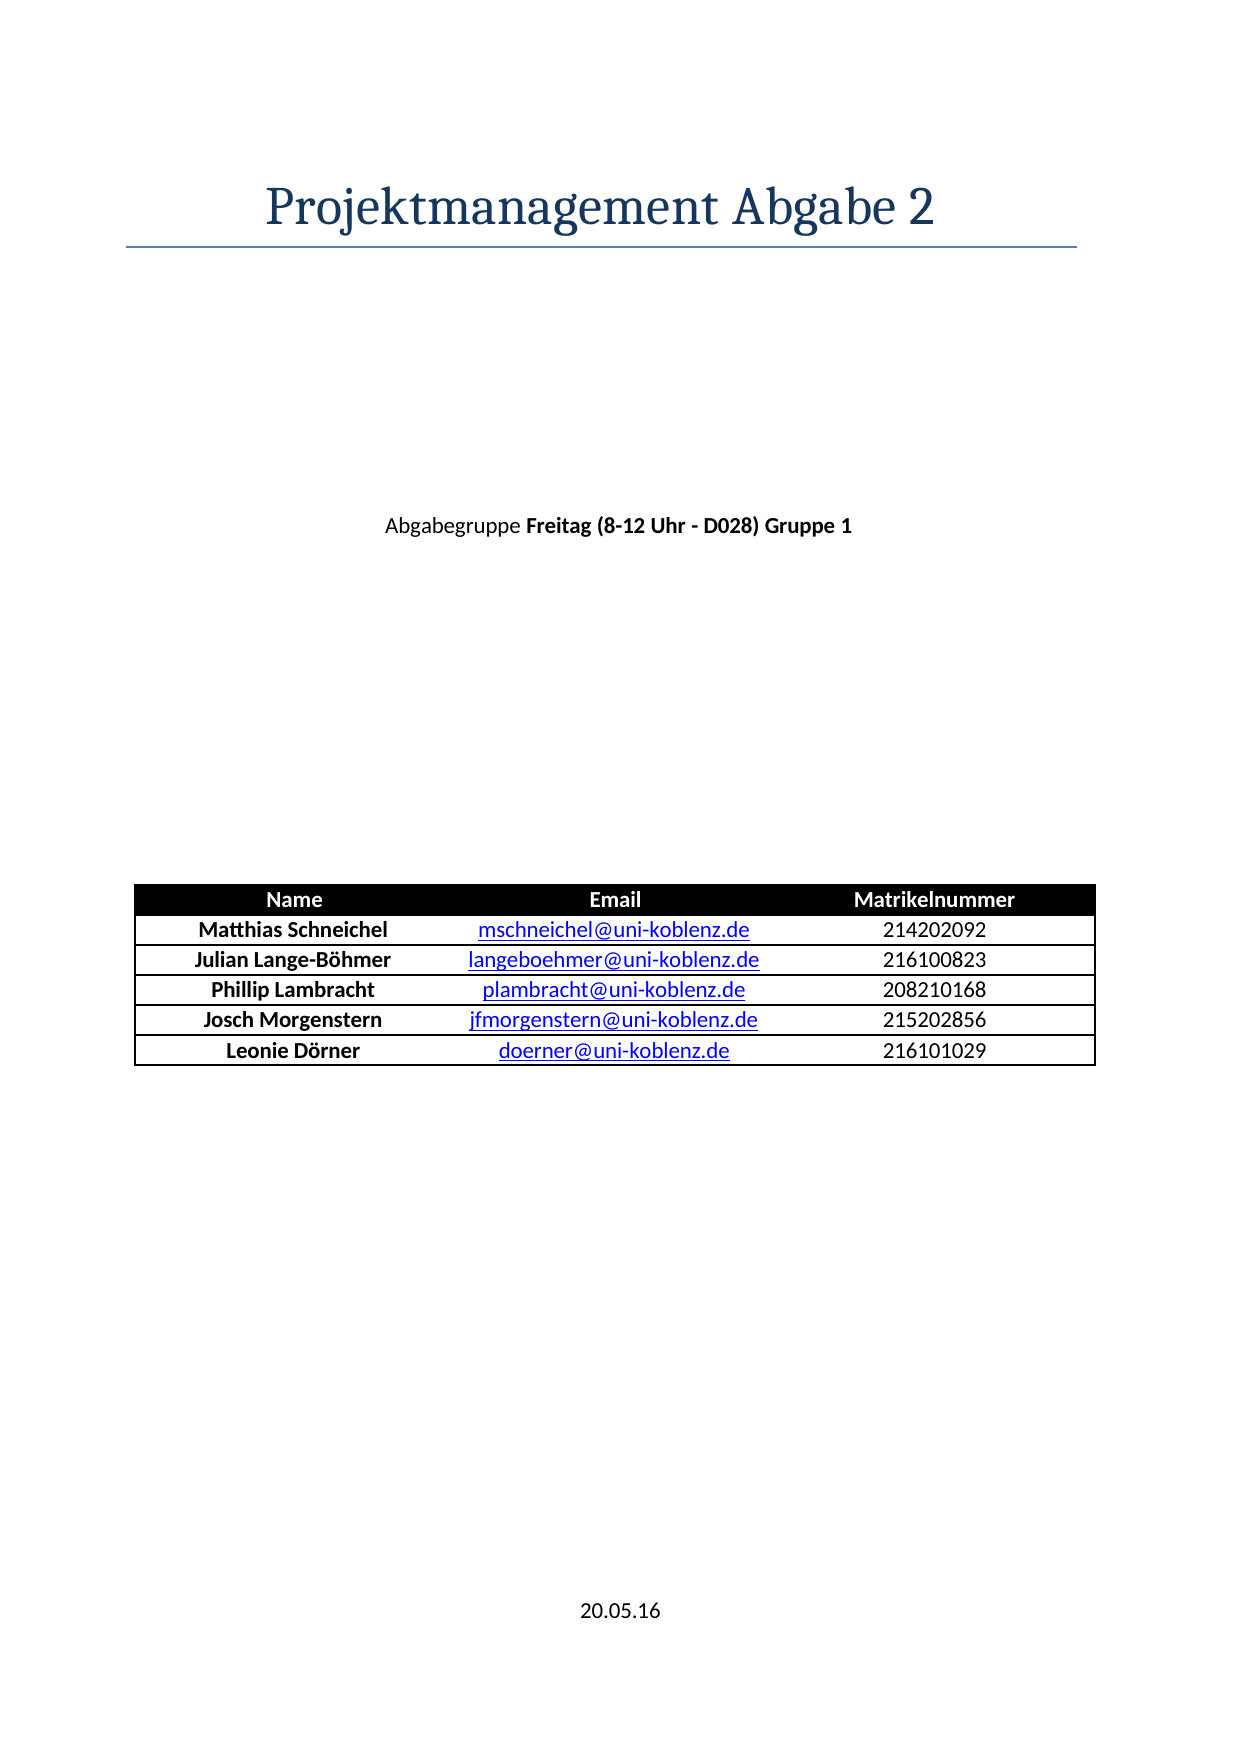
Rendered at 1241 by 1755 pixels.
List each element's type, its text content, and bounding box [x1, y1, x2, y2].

text Abgabegruppe Freitag (8-12 Uhr - D028) Gruppe 1 [385, 512, 1109, 540]
table_cell doerner@uni-koblenz.de [431, 1036, 808, 1064]
text 20.05.16 [131, 1596, 1109, 1624]
table_cell Matthias Schneichel [136, 916, 431, 944]
table_cell Phillip Lambracht [136, 976, 431, 1004]
table_header Matrikelnummer [808, 886, 1094, 914]
table_cell 214202092 [808, 916, 1094, 944]
table_cell langeboehmer@uni-koblenz.de [431, 946, 808, 974]
text Projektmanagement Abgabe 2 [265, 175, 1109, 238]
table_cell mschneichel@uni-koblenz.de [431, 916, 808, 944]
table_cell jfmorgenstern@uni-koblenz.de [431, 1006, 808, 1034]
table_cell plambracht@uni-koblenz.de [431, 976, 808, 1004]
table_header Name [136, 886, 431, 914]
table_cell 215202856 [808, 1006, 1094, 1034]
table_cell 216100823 [808, 946, 1094, 974]
table_cell 208210168 [808, 976, 1094, 1004]
table_cell Leonie Dörner [136, 1036, 431, 1064]
table_header Email [431, 886, 808, 914]
table_cell Julian Lange-Böhmer [136, 946, 431, 974]
table_cell Josch Morgenstern [136, 1006, 431, 1034]
table_cell 216101029 [808, 1036, 1094, 1064]
